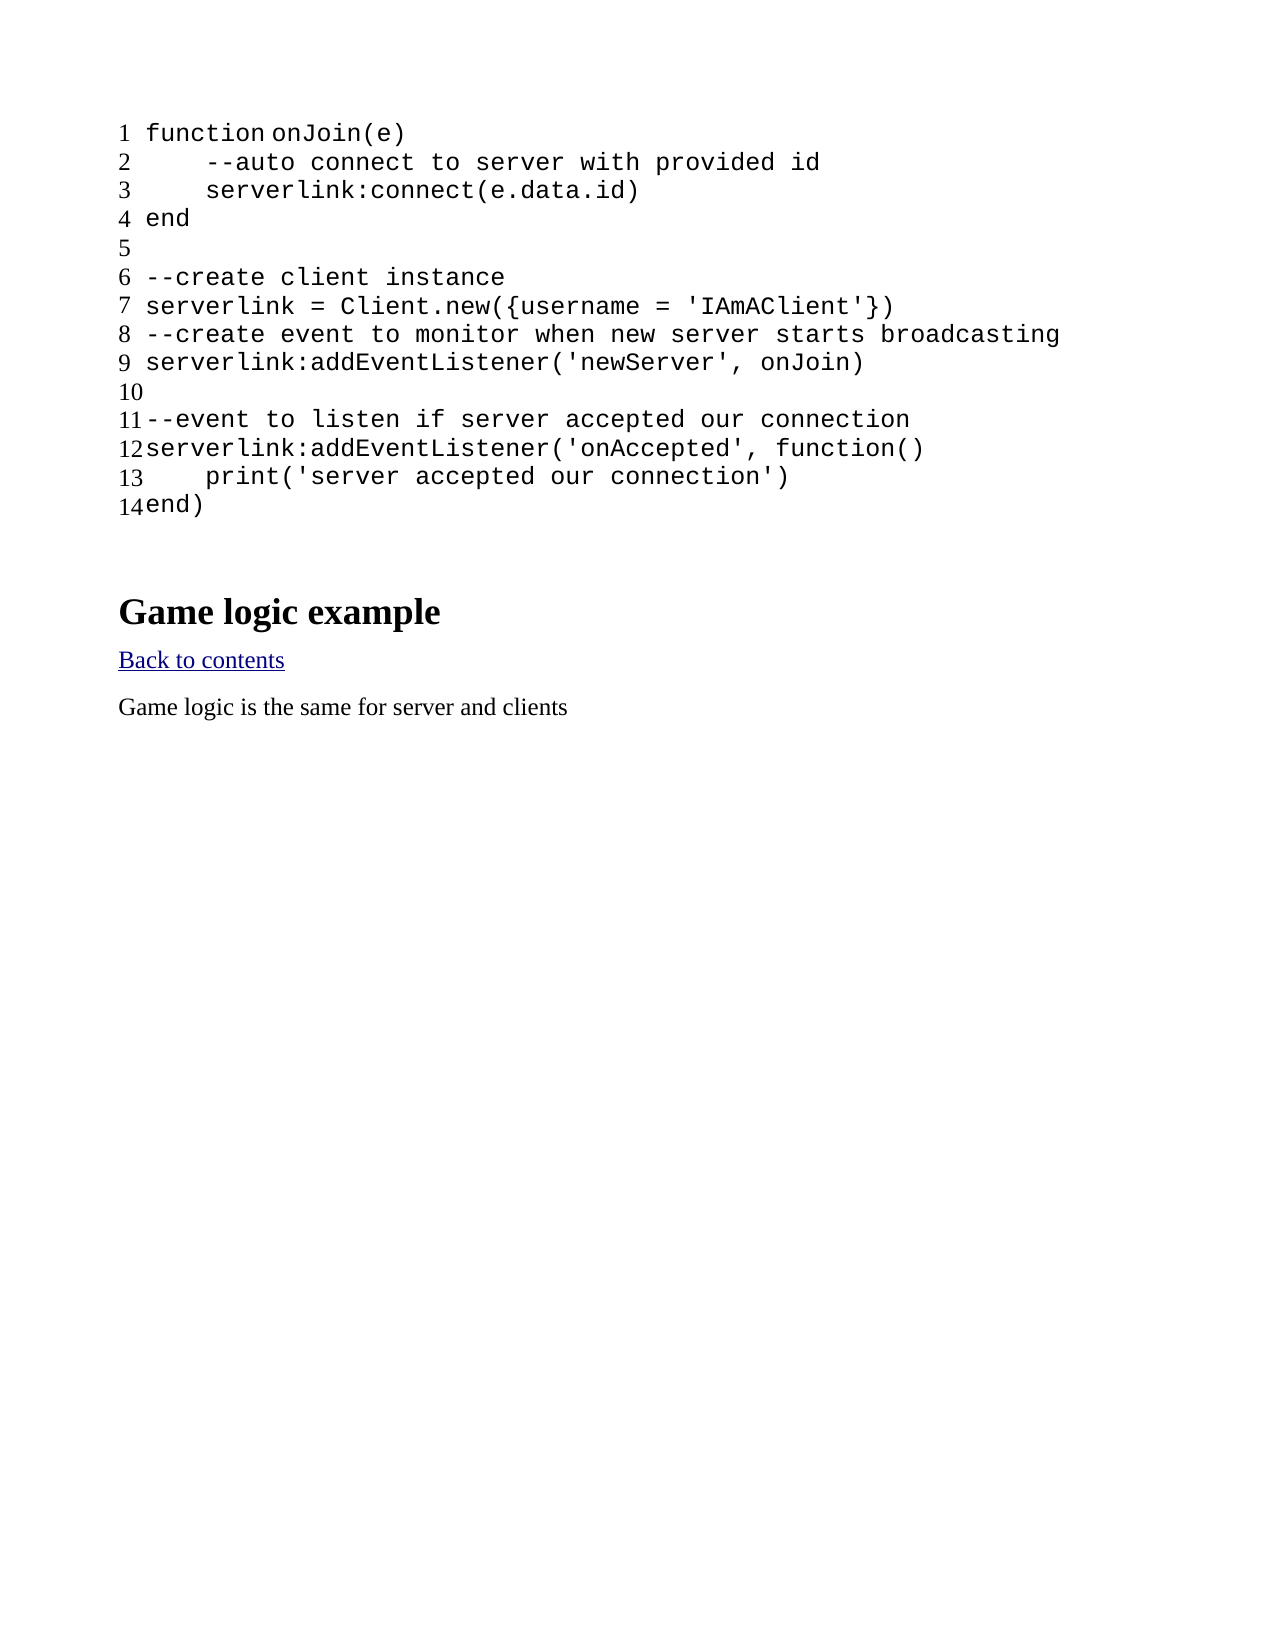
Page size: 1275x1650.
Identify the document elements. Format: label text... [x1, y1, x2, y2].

text Game logic is the same for server and clients [118, 692, 1157, 721]
table_header 1 2 3 4 5 6 7 8 9 10 11 12 13 14 [118, 118, 145, 521]
table_header function onJoin(e) --auto connect to server with provided id serverlink:connect(e.data.id) end --create client instance serverlink = Client.new({username = 'IAmAClient'}) --create event to monitor when new server starts broadcasting serverlink:addEventListener('newServer', onJoin) --event to listen if server accepted our connection serverlink:addEventListener('onAccepted', function() print('server accepted our connection') end) [145, 118, 1062, 521]
subtitle Game logic example [118, 589, 1157, 632]
text Back to contents [118, 645, 1157, 673]
